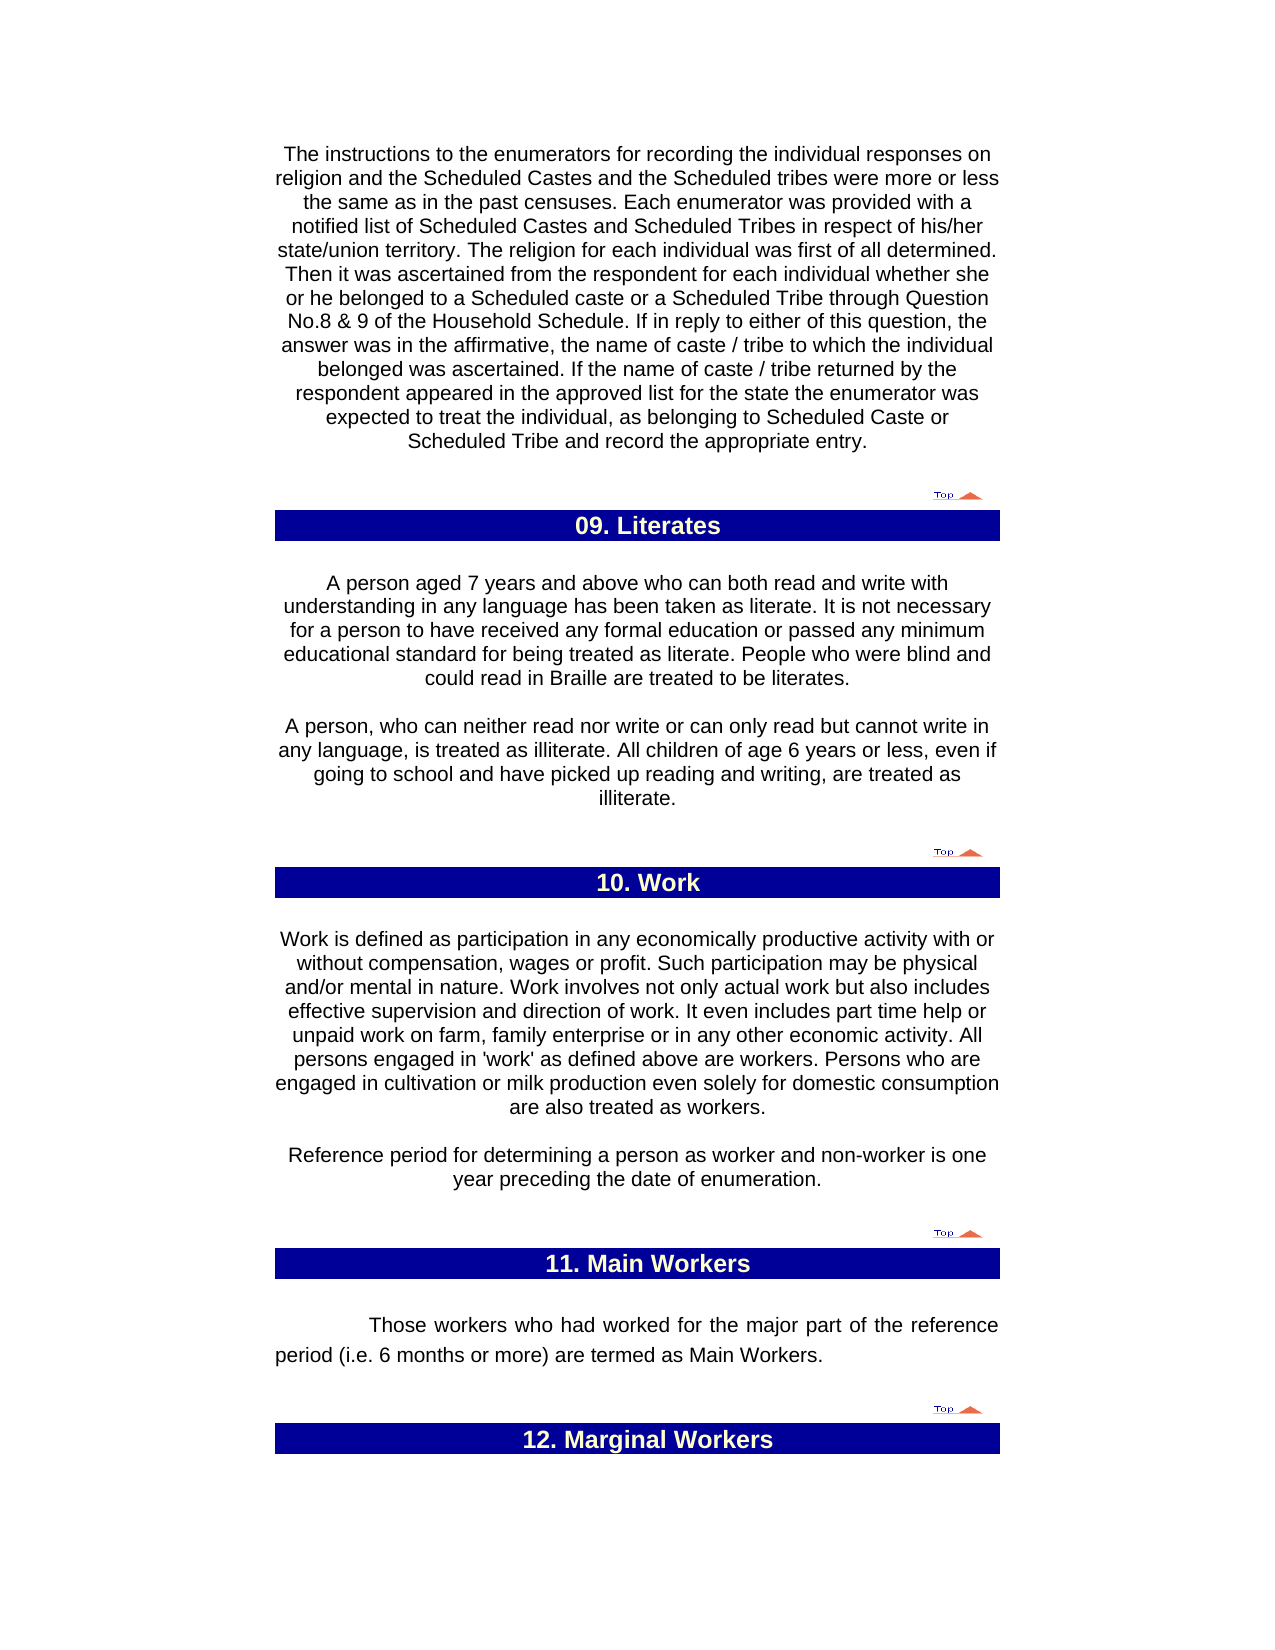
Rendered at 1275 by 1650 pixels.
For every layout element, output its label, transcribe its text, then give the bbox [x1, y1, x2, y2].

table_cell A person aged 7 years and above who can both read and write with understanding in any language has been taken as literate. It is not necessary for a person to have received any formal education or passed any minimum educational standard for being treated as literate. People who were blind and could read in Braille are treated to be literates. A person, who can neither read nor write or can only read but cannot write in any language, is treated as illiterate. All children of age 6 years or less, even if going to school and have picked up reading and writing, are treated as illiterate. [275, 541, 1000, 810]
table_cell Those workers who had worked for the major part of the reference period (i.e. 6 months or more) are termed as Main Workers. [275, 1279, 1000, 1366]
table_cell [275, 1220, 1000, 1248]
table_cell 08 [275, 453, 1000, 482]
table_cell 11 [275, 1366, 1000, 1395]
table_cell Work is defined as participation in any economically productive activity with or without compensation, wages or profit. Such participation may be physical and/or mental in nature. Work involves not only actual work but also includes effective supervision and direction of work. It even includes part time help or unpaid work on farm, family enterprise or in any other economic activity. All persons engaged in 'work' as defined above are workers. Persons who are engaged in cultivation or milk production even solely for domestic consumption are also treated as workers. Reference period for determining a person as worker and non-worker is one year preceding the date of enumeration. [275, 898, 1000, 1191]
table_cell [275, 482, 1000, 510]
table_cell 09. Literates [275, 510, 1000, 541]
picture [930, 1404, 984, 1415]
table_cell 09 [275, 810, 1000, 839]
picture [930, 1228, 984, 1239]
picture [930, 847, 984, 858]
table_cell [275, 839, 1000, 867]
table_cell 10 [275, 1191, 1000, 1219]
table_cell [275, 1395, 1000, 1423]
table_cell 11. Main Workers [275, 1248, 1000, 1279]
table_cell 10. Work [275, 867, 1000, 898]
table_cell 12. Marginal Workers [275, 1423, 1000, 1454]
picture [930, 491, 984, 501]
table_cell The instructions to the enumerators for recording the individual responses on religion and the Scheduled Castes and the Scheduled tribes were more or less the same as in the past censuses. Each enumerator was provided with a notified list of Scheduled Castes and Scheduled Tribes in respect of his/her state/union territory. The religion for each individual was first of all determined. Then it was ascertained from the respondent for each individual whether she or he belonged to a Scheduled caste or a Scheduled Tribe through Question No.8 & 9 of the Household Schedule. If in reply to either of this question, the answer was in the affirmative, the name of caste / tribe to which the individual belonged was ascertained. If the name of caste / tribe returned by the respondent appeared in the approved list for the state the enumerator was expected to treat the individual, as belonging to Scheduled Caste or Scheduled Tribe and record the appropriate entry. [275, 113, 1000, 453]
